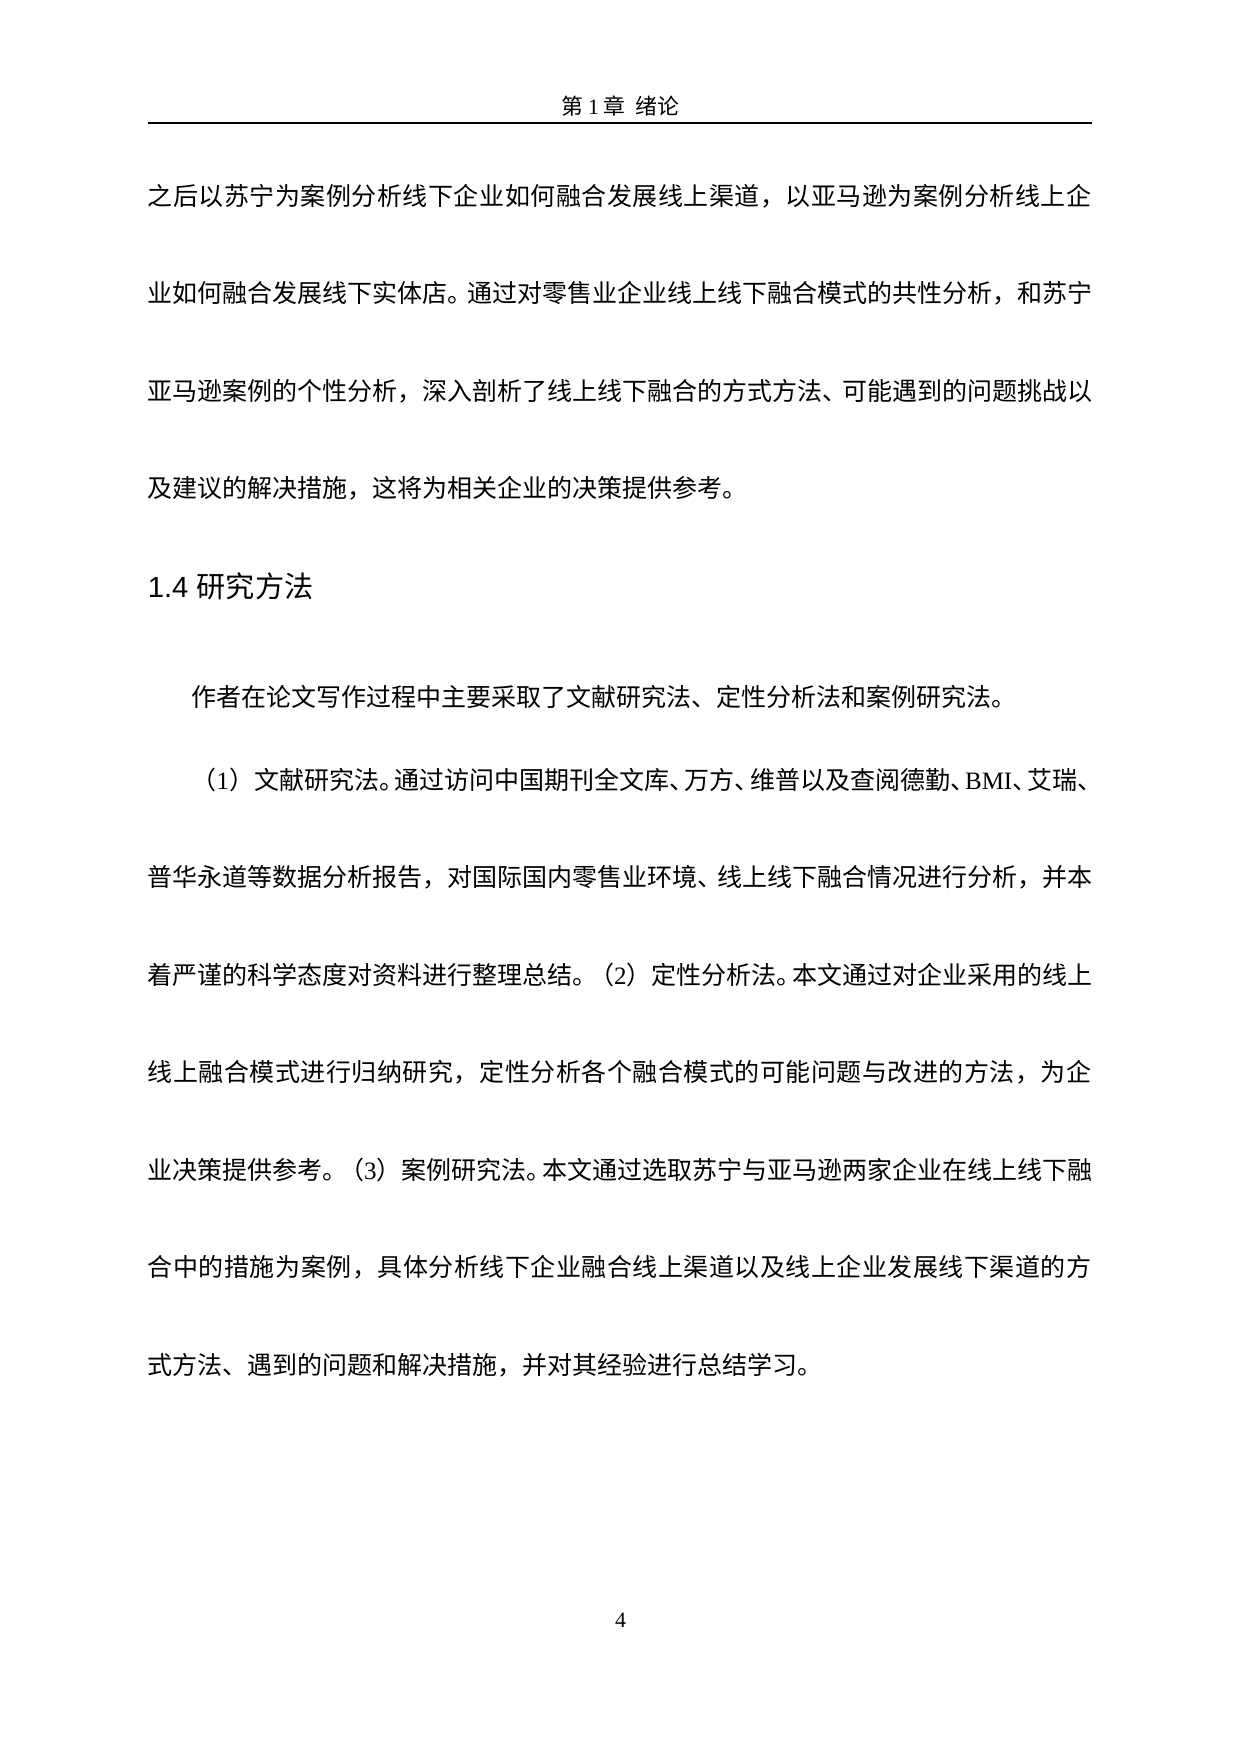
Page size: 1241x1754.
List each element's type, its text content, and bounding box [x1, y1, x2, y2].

text 作者在论文写作过程中主要采取了文献研究法、定性分析法和案例研究法。 [148, 663, 1092, 728]
subtitle 1.4 研究方法 [148, 552, 1092, 617]
text （1）文献研究法。通过访问中国期刊全文库、万方、维普以及查阅德勤、BMI、艾瑞、普华永道等数据分析报告，对国际国内零售业环境、线上线下融合情况进行分析，并本着严谨的科学态度对资料进行整理总结。（2）定性分析法。本文通过对企业采用的线上线上融合模式进行归纳研究，定性分析各个融合模式的可能问题与改进的方法，为企业决策提供参考。（3）案例研究法。本文通过选取苏宁与亚马逊两家企业在线上线下融合中的措施为案例，具体分析线下企业融合线上渠道以及线上企业发展线下渠道的方式方法、遇到的问题和解决措施，并对其经验进行总结学习。 [148, 746, 1092, 1396]
text 本文首先介绍了我国零售业的现状，并总结出目前主要的几种线上线下融合模式。之后以苏宁为案例分析线下企业如何融合发展线上渠道，以亚马逊为案例分析线上企业如何融合发展线下实体店。通过对零售业企业线上线下融合模式的共性分析，和苏宁、亚马逊案例的个性分析，深入剖析了线上线下融合的方式方法、可能遇到的问题挑战以及建议的解决措施，这将为相关企业的决策提供参考。 [148, 162, 1092, 519]
